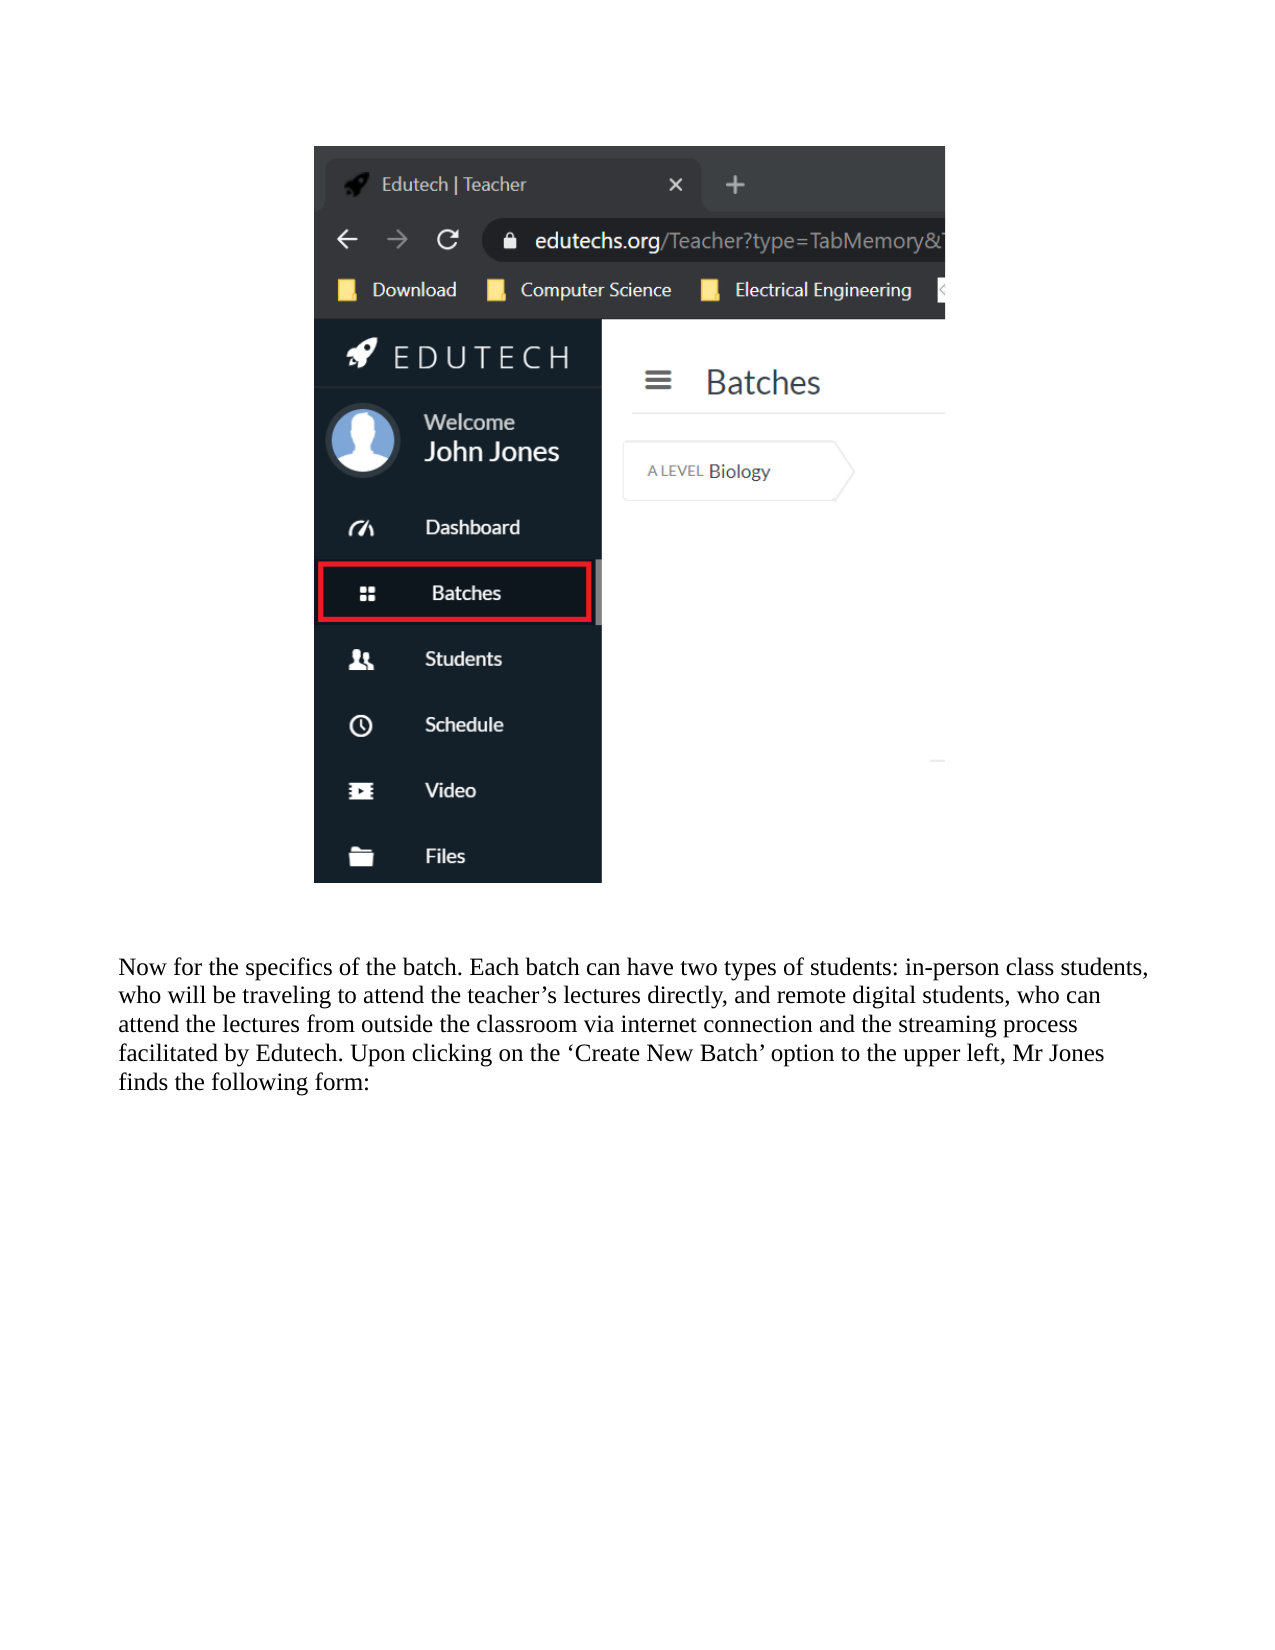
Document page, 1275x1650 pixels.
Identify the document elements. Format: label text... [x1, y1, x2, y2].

picture [314, 146, 946, 883]
text Now for the specifics of the batch. Each batch can have two types of students: in-person class students, who will be traveling to attend the teacher’s lectures directly, and remote digital students, who can attend the lectures from outside the classroom via internet connection and the streaming process facilitated by Edutech. Upon clicking on the ‘Create New Batch’ option to the upper left, Mr Jones finds the following form: [118, 952, 1157, 1096]
